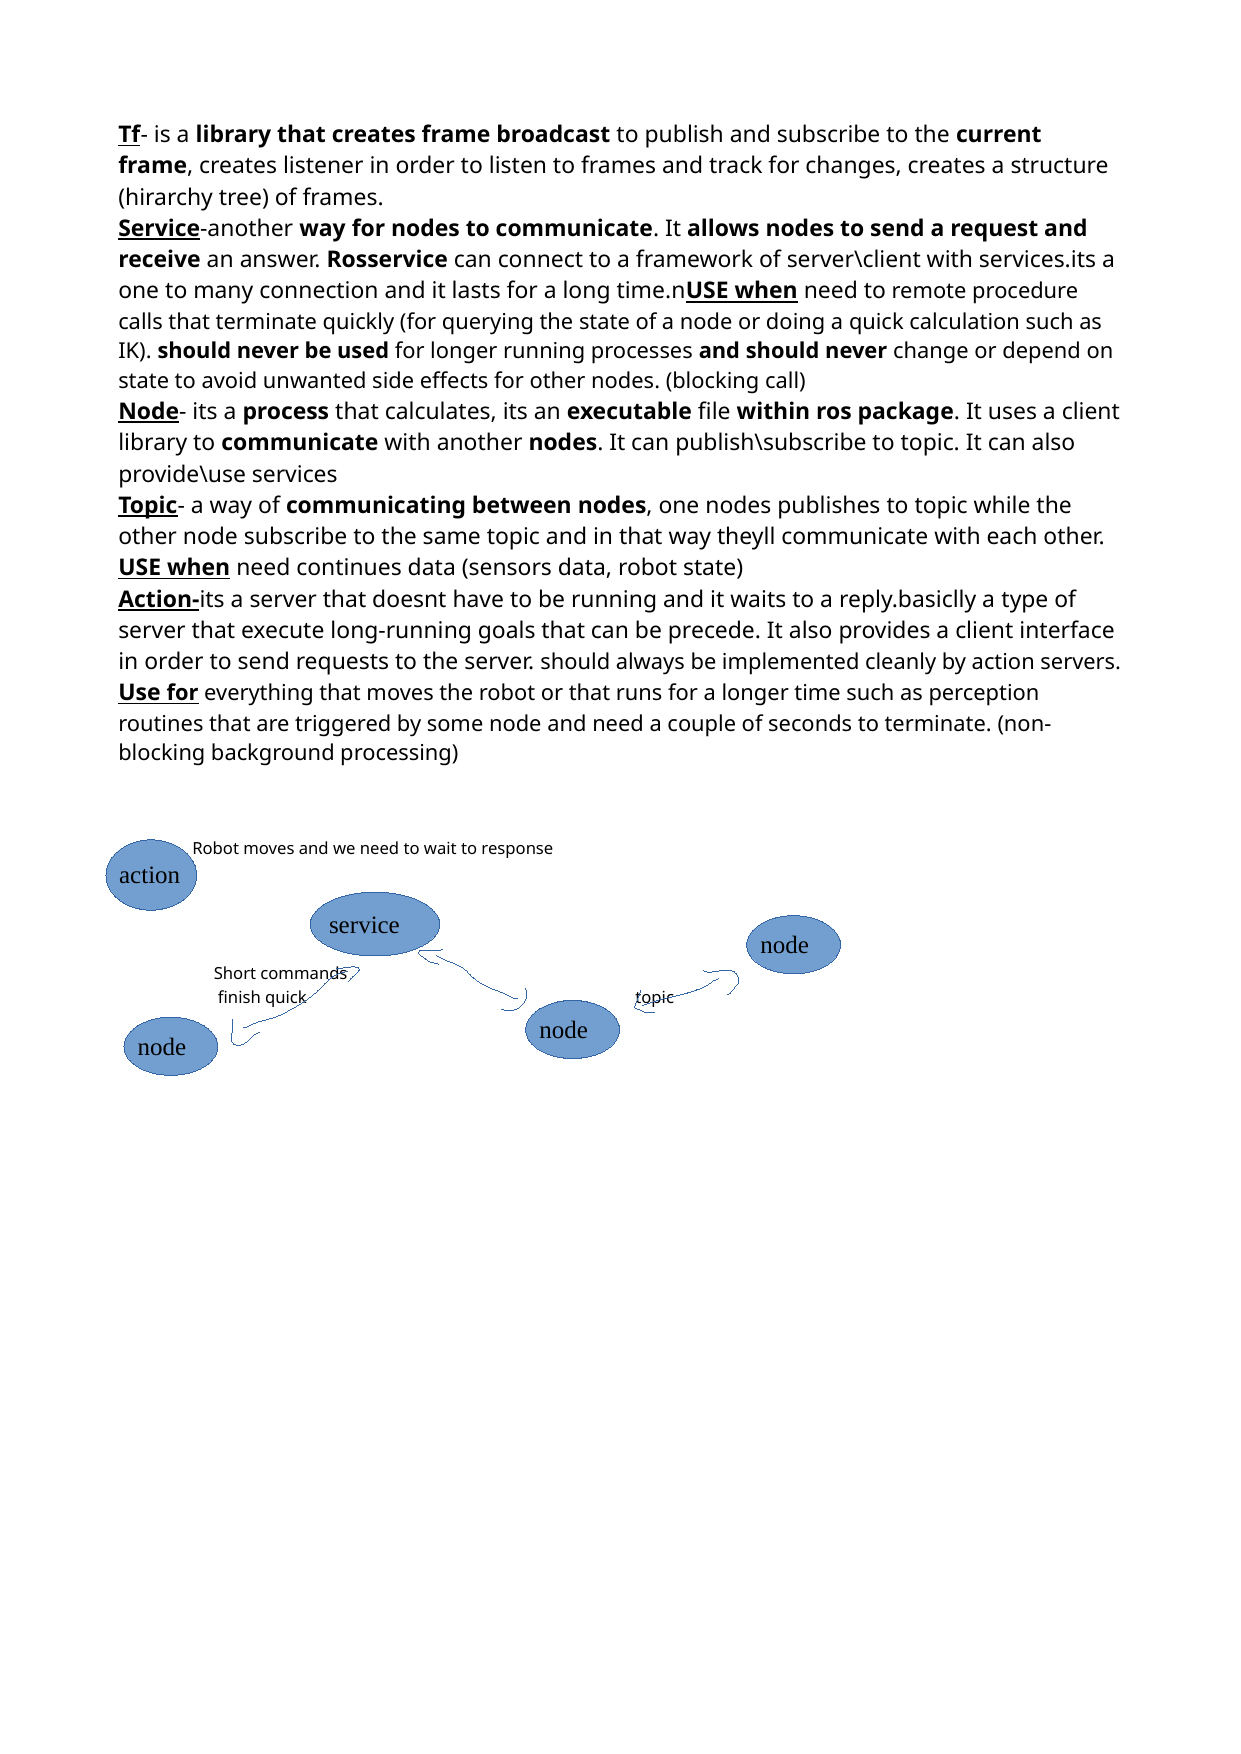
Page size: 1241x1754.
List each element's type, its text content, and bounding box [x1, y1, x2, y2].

text Tf- is a library that creates frame broadcast to publish and subscribe to the current frame, creates listener in order to listen to frames and track for changes, creates a structure (hirarchy tree) of frames. [118, 118, 1122, 212]
text Action-its a server that doesnt have to be running and it waits to a reply.basiclly a type of server that execute long-running goals that can be precede. It also provides a client interface in order to send requests to the server. should always be implemented cleanly by action servers. Use for everything that moves the robot or that runs for a longer time such as perception routines that are triggered by some node and need a couple of seconds to terminate. (non-blocking background processing) [118, 582, 1122, 767]
text Service-another way for nodes to communicate. It allows nodes to send a request and receive an answer. Rosservice can connect to a framework of server\client with services.its a one to many connection and it lasts for a long time.nUSE when need to remote procedure calls that terminate quickly (for querying the state of a node or doing a quick calculation such as IK). should never be used for longer running processes and should never change or depend on state to avoid unwanted side effects for other nodes. (blocking call) [118, 212, 1122, 395]
text Topic- a way of communicating between nodes, one nodes publishes to topic while the other node subscribe to the same topic and in that way theyll communicate with each other. USE when need continues data (sensors data, robot state) [118, 489, 1122, 582]
text Node- its a process that calculates, its an executable file within ros package. It uses a client library to communicate with another nodes. It can publish\subscribe to topic. It can also provide\use services [118, 395, 1122, 489]
text Robot moves and we need to wait to response Short commands finish quick topic [118, 829, 1122, 1221]
